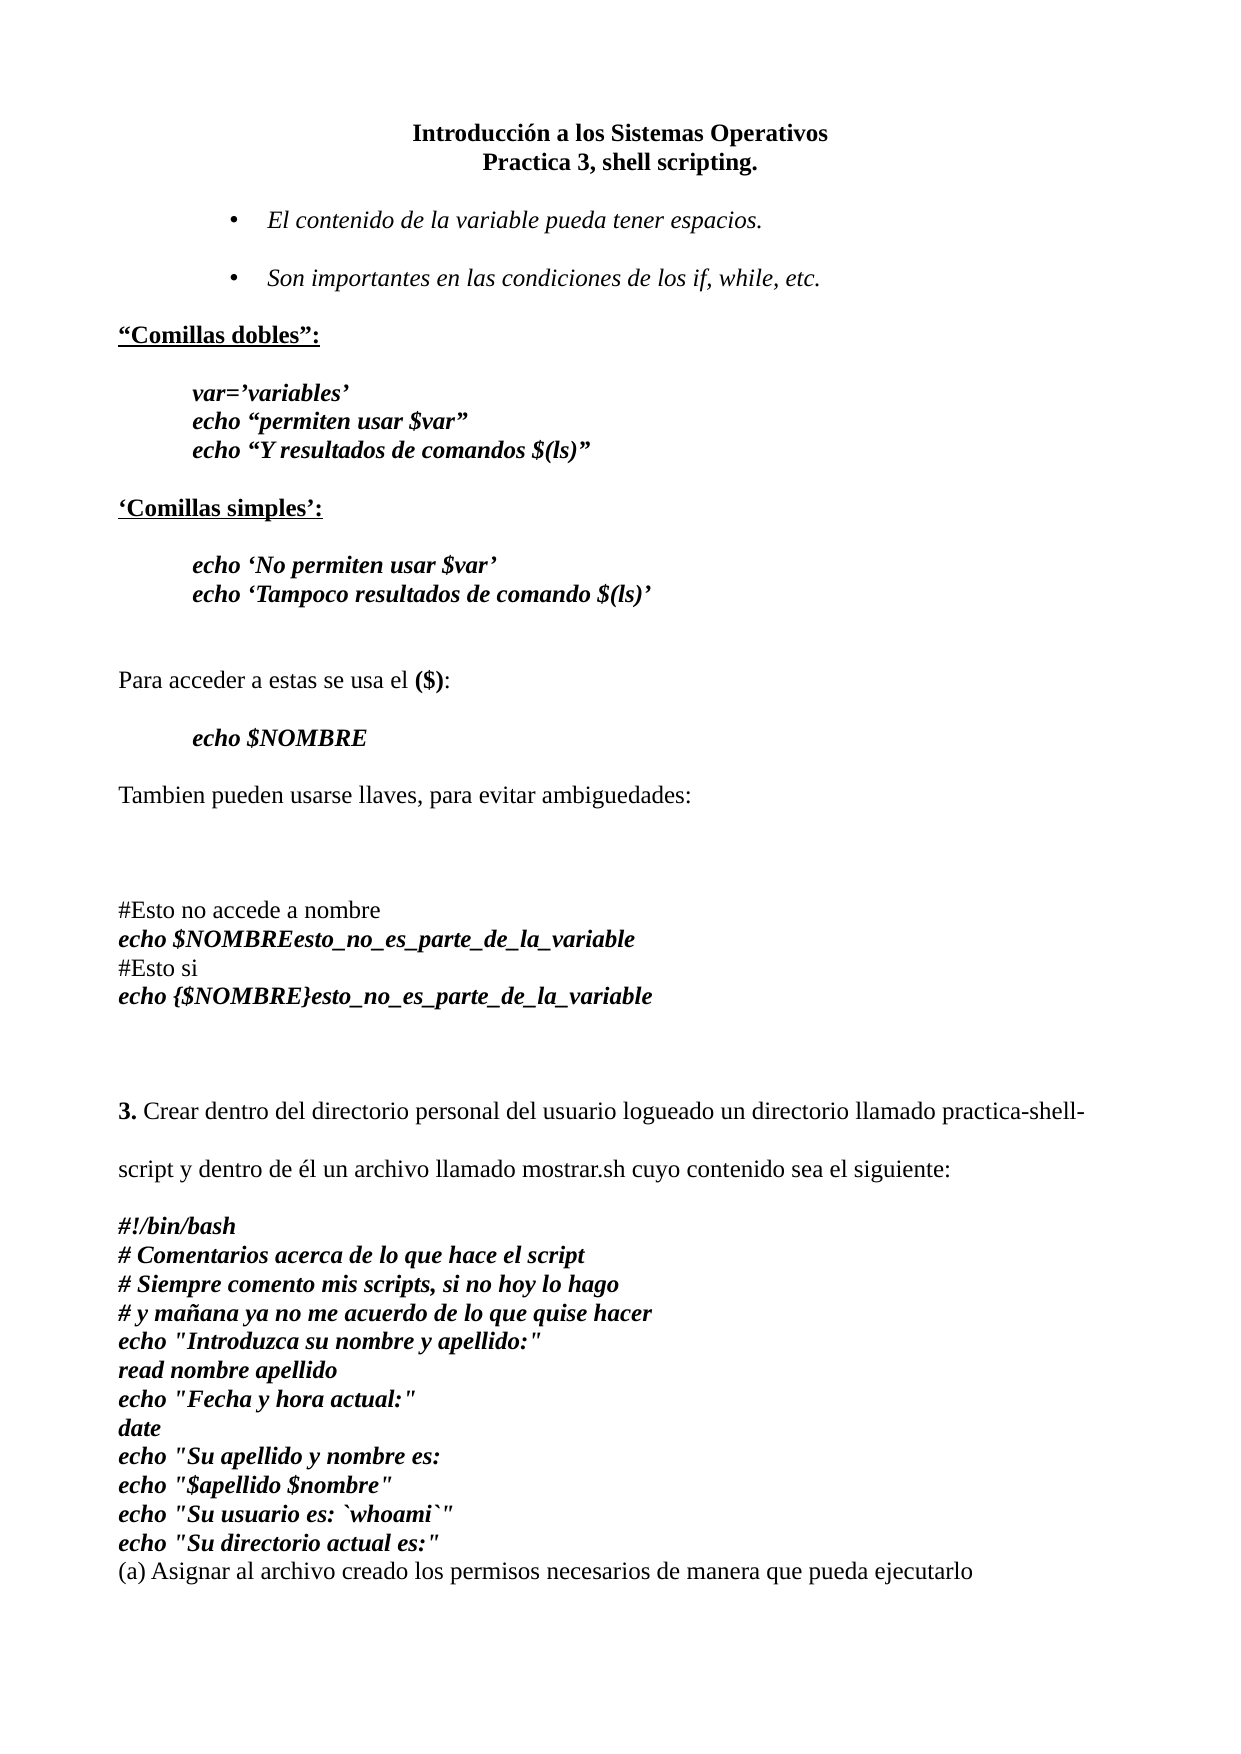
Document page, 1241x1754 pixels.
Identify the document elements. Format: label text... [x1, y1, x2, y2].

text echo "$apellido $nombre" [118, 1470, 1122, 1499]
text ‘Comillas simples’: [118, 493, 1122, 521]
text echo "Su directorio actual es:" [118, 1528, 1122, 1556]
text 3. Crear dentro del directorio personal del usuario logueado un directorio llamado practica-shell-script y dentro de él un archivo llamado mostrar.sh cuyo contenido sea el siguiente: [118, 1096, 1122, 1183]
text echo “permiten usar $var” [118, 406, 1122, 435]
text # Comentarios acerca de lo que hace el script [118, 1240, 1122, 1269]
text Para acceder a estas se usa el ($): [118, 665, 1122, 694]
text echo $NOMBRE [118, 723, 1122, 751]
text # y mañana ya no me acuerdo de lo que quise hacer [118, 1298, 1122, 1326]
text Tambien pueden usarse llaves, para evitar ambiguedades: [118, 780, 1122, 809]
text #Esto si [118, 953, 1122, 981]
text #!/bin/bash [118, 1211, 1122, 1240]
text “Comillas dobles”: [118, 320, 1122, 349]
text echo “Y resultados de comandos $(ls)” [118, 435, 1122, 464]
list Son importantes en las condiciones de los if, while, etc. [229, 263, 1122, 291]
text echo $NOMBREesto_no_es_parte_de_la_variable [118, 924, 1122, 953]
text #Esto no accede a nombre [118, 895, 1122, 924]
text echo "Su usuario es: `whoami`" [118, 1499, 1122, 1528]
text echo ‘Tampoco resultados de comando $(ls)’ [118, 579, 1122, 608]
text echo "Su apellido y nombre es: [118, 1441, 1122, 1470]
text read nombre apellido [118, 1355, 1122, 1384]
text # Siempre comento mis scripts, si no hoy lo hago [118, 1269, 1122, 1298]
text echo ‘No permiten usar $var’ [118, 550, 1122, 579]
text date [118, 1413, 1122, 1441]
text echo "Fecha y hora actual:" [118, 1384, 1122, 1413]
text var=’variables’ [118, 378, 1122, 406]
text echo {$NOMBRE}esto_no_es_parte_de_la_variable [118, 981, 1122, 1010]
text echo "Introduzca su nombre y apellido:" [118, 1326, 1122, 1355]
list El contenido de la variable pueda tener espacios. [229, 205, 1122, 234]
text (a) Asignar al archivo creado los permisos necesarios de manera que pueda ejecutarlo [118, 1556, 1122, 1585]
